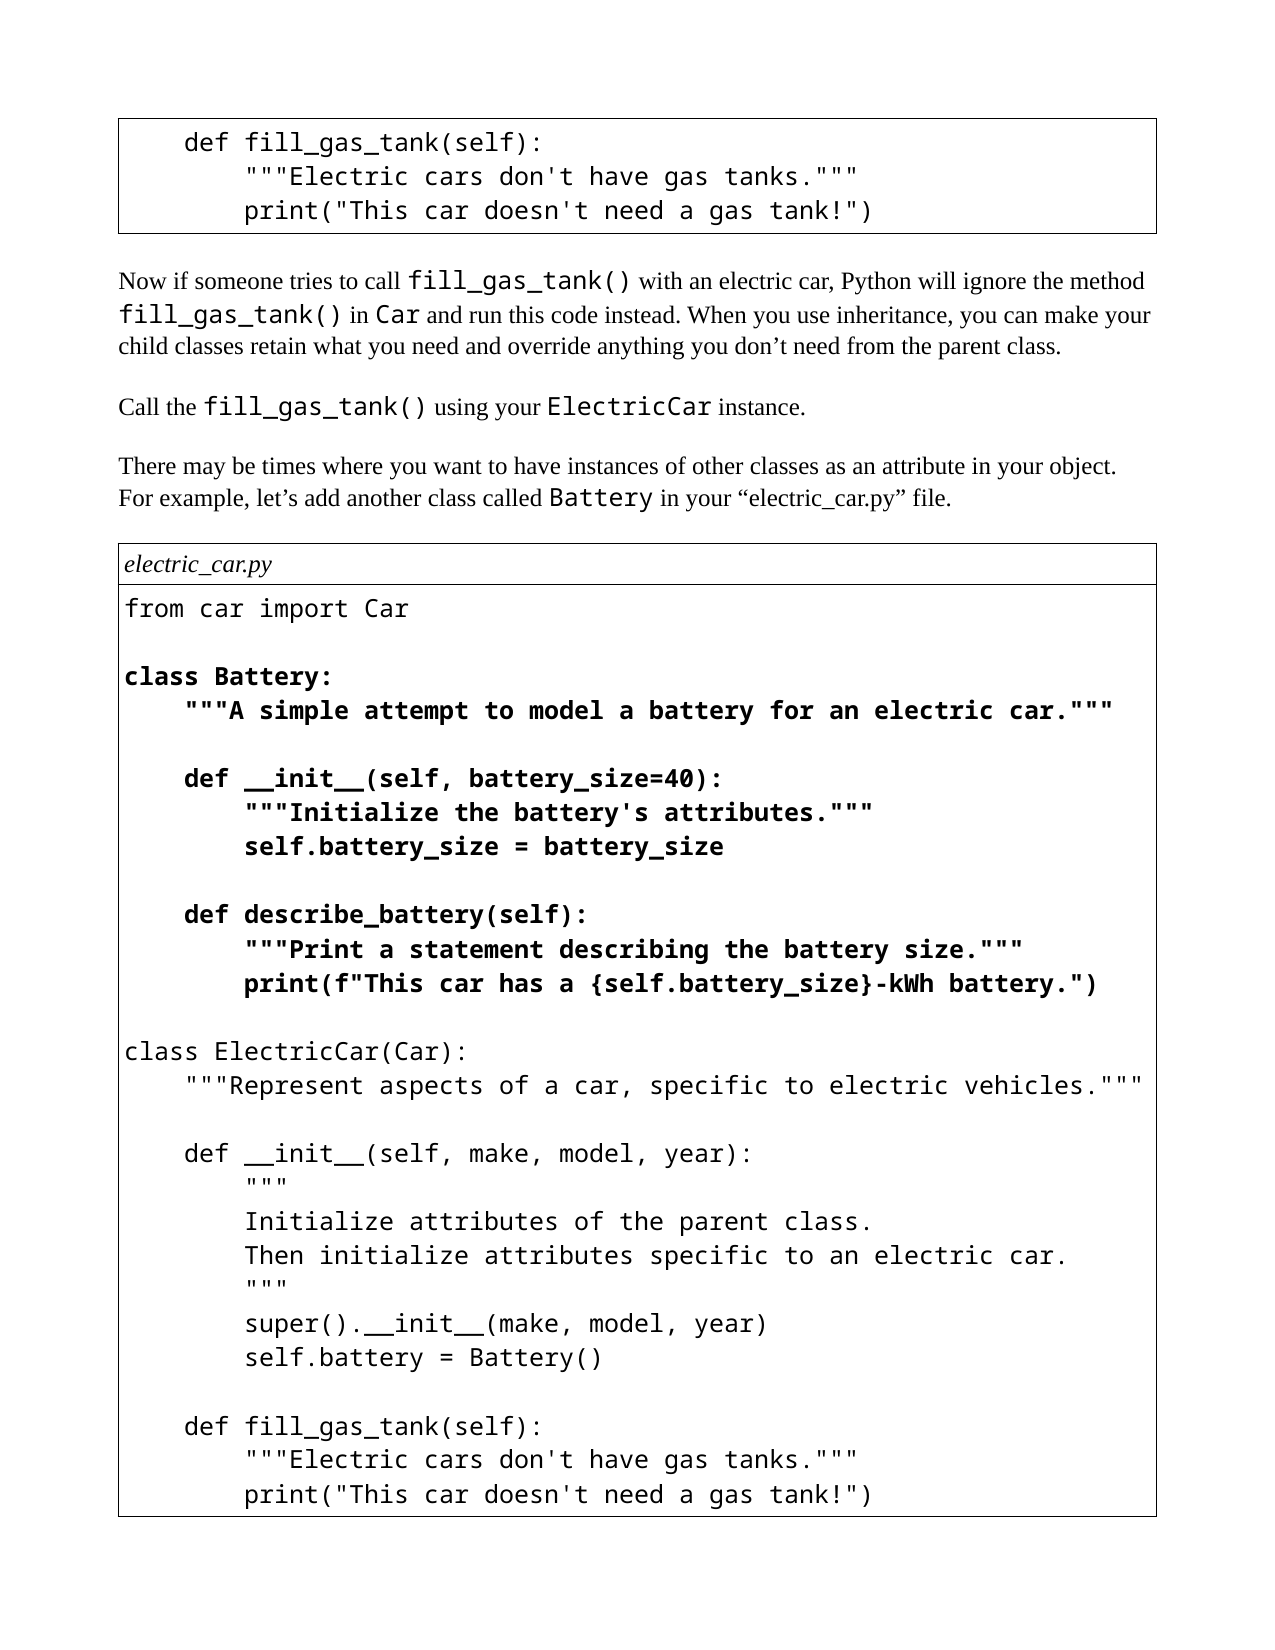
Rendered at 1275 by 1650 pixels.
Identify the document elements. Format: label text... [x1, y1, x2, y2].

text Now if someone tries to call fill_gas_tank() with an electric car, Python will ignore the method fill_gas_tank() in Car and run this code instead. When you use inheritance, you can make your child classes retain what you need and override anything you don’t need from the parent class. [118, 263, 1157, 359]
text There may be times where you want to have instances of other classes as an attribute in your object. For example, let’s add another class called Battery in your “electric_car.py” file. [118, 451, 1157, 514]
table_header def fill_gas_tank(self): """Electric cars don't have gas tanks.""" print("This car doesn't need a gas tank!") [119, 119, 1156, 233]
table_header electric_car.py [119, 544, 1156, 584]
table_cell from car import Car class Battery: """A simple attempt to model a battery for an electric car.""" def __init__(self, battery_size=40): """Initialize the battery's attributes.""" self.battery_size = battery_size def describe_battery(self): """Print a statement describing the battery size.""" print(f"This car has a {self.battery_size}-kWh battery.") class ElectricCar(Car): """Represent aspects of a car, specific to electric vehicles.""" def __init__(self, make, model, year): """ Initialize attributes of the parent class. Then initialize attributes specific to an electric car. """ super().__init__(make, model, year) self.battery = Battery() def fill_gas_tank(self): """Electric cars don't have gas tanks.""" print("This car doesn't need a gas tank!") [119, 585, 1156, 1516]
text Call the fill_gas_tank() using your ElectricCar instance. [118, 388, 1157, 422]
